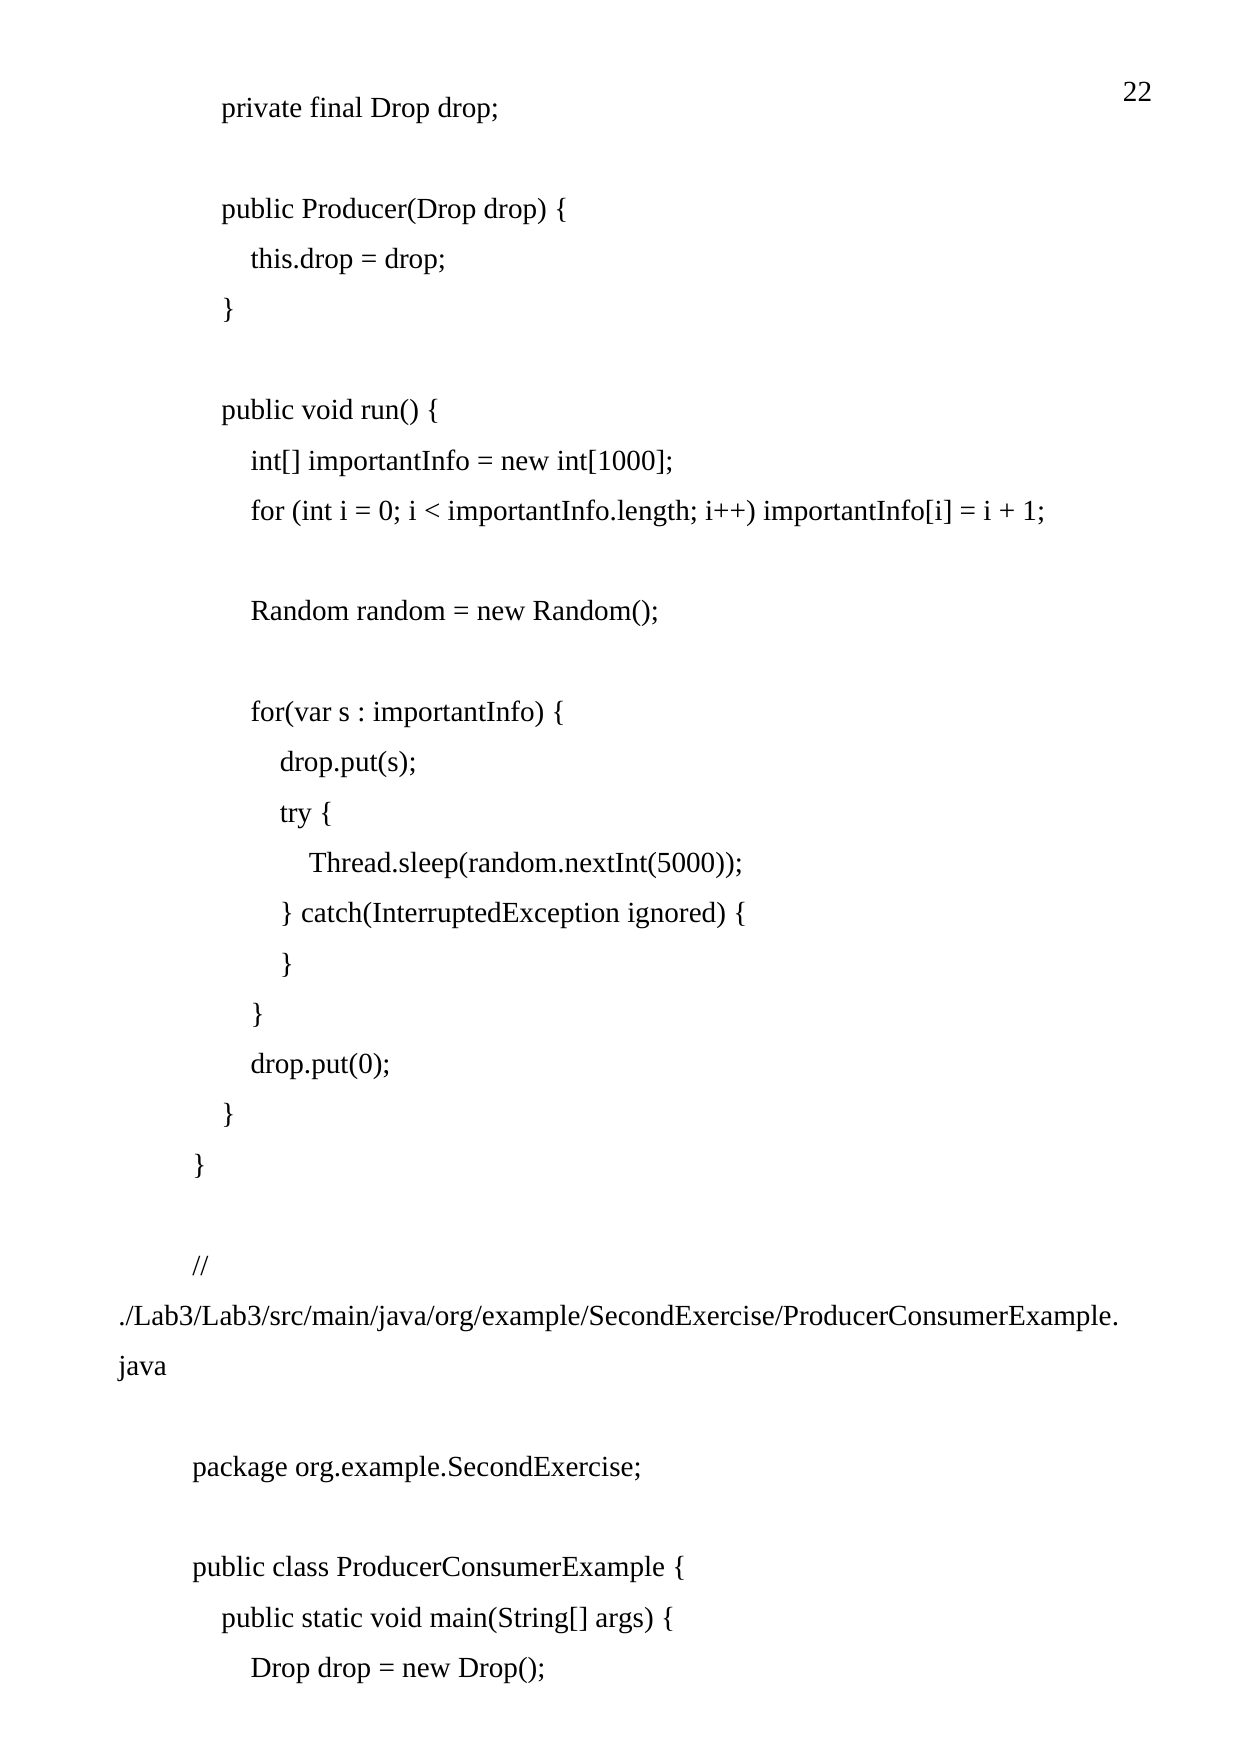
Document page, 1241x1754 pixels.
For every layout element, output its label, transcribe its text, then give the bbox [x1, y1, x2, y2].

text drop.put(s); [118, 744, 1122, 778]
text public Producer(Drop drop) { [118, 191, 1122, 224]
text Thread.sleep(random.nextInt(5000)); [118, 845, 1122, 879]
text public void run() { [118, 392, 1122, 426]
text } [118, 1147, 1122, 1181]
text // ./Lab3/Lab3/src/main/java/org/example/SecondExercise/ProducerConsumerExample.java [118, 1248, 1122, 1382]
text this.drop = drop; [118, 241, 1122, 275]
text int[] importantInfo = new int[1000]; [118, 443, 1122, 476]
text public class ProducerConsumerExample { [118, 1549, 1122, 1583]
text Random random = new Random(); [118, 593, 1122, 627]
text private final Drop drop; [118, 90, 1122, 124]
text } [118, 292, 1122, 325]
text } [118, 946, 1122, 979]
text } catch(InterruptedException ignored) { [118, 895, 1122, 929]
text for (int i = 0; i < importantInfo.length; i++) importantInfo[i] = i + 1; [118, 493, 1122, 526]
text drop.put(0); [118, 1046, 1122, 1080]
text try { [118, 795, 1122, 828]
text } [118, 996, 1122, 1029]
text } [118, 1097, 1122, 1130]
text public static void main(String[] args) { [118, 1600, 1122, 1633]
text for(var s : importantInfo) { [118, 694, 1122, 728]
text package org.example.SecondExercise; [118, 1449, 1122, 1482]
text Drop drop = new Drop(); [118, 1650, 1122, 1684]
